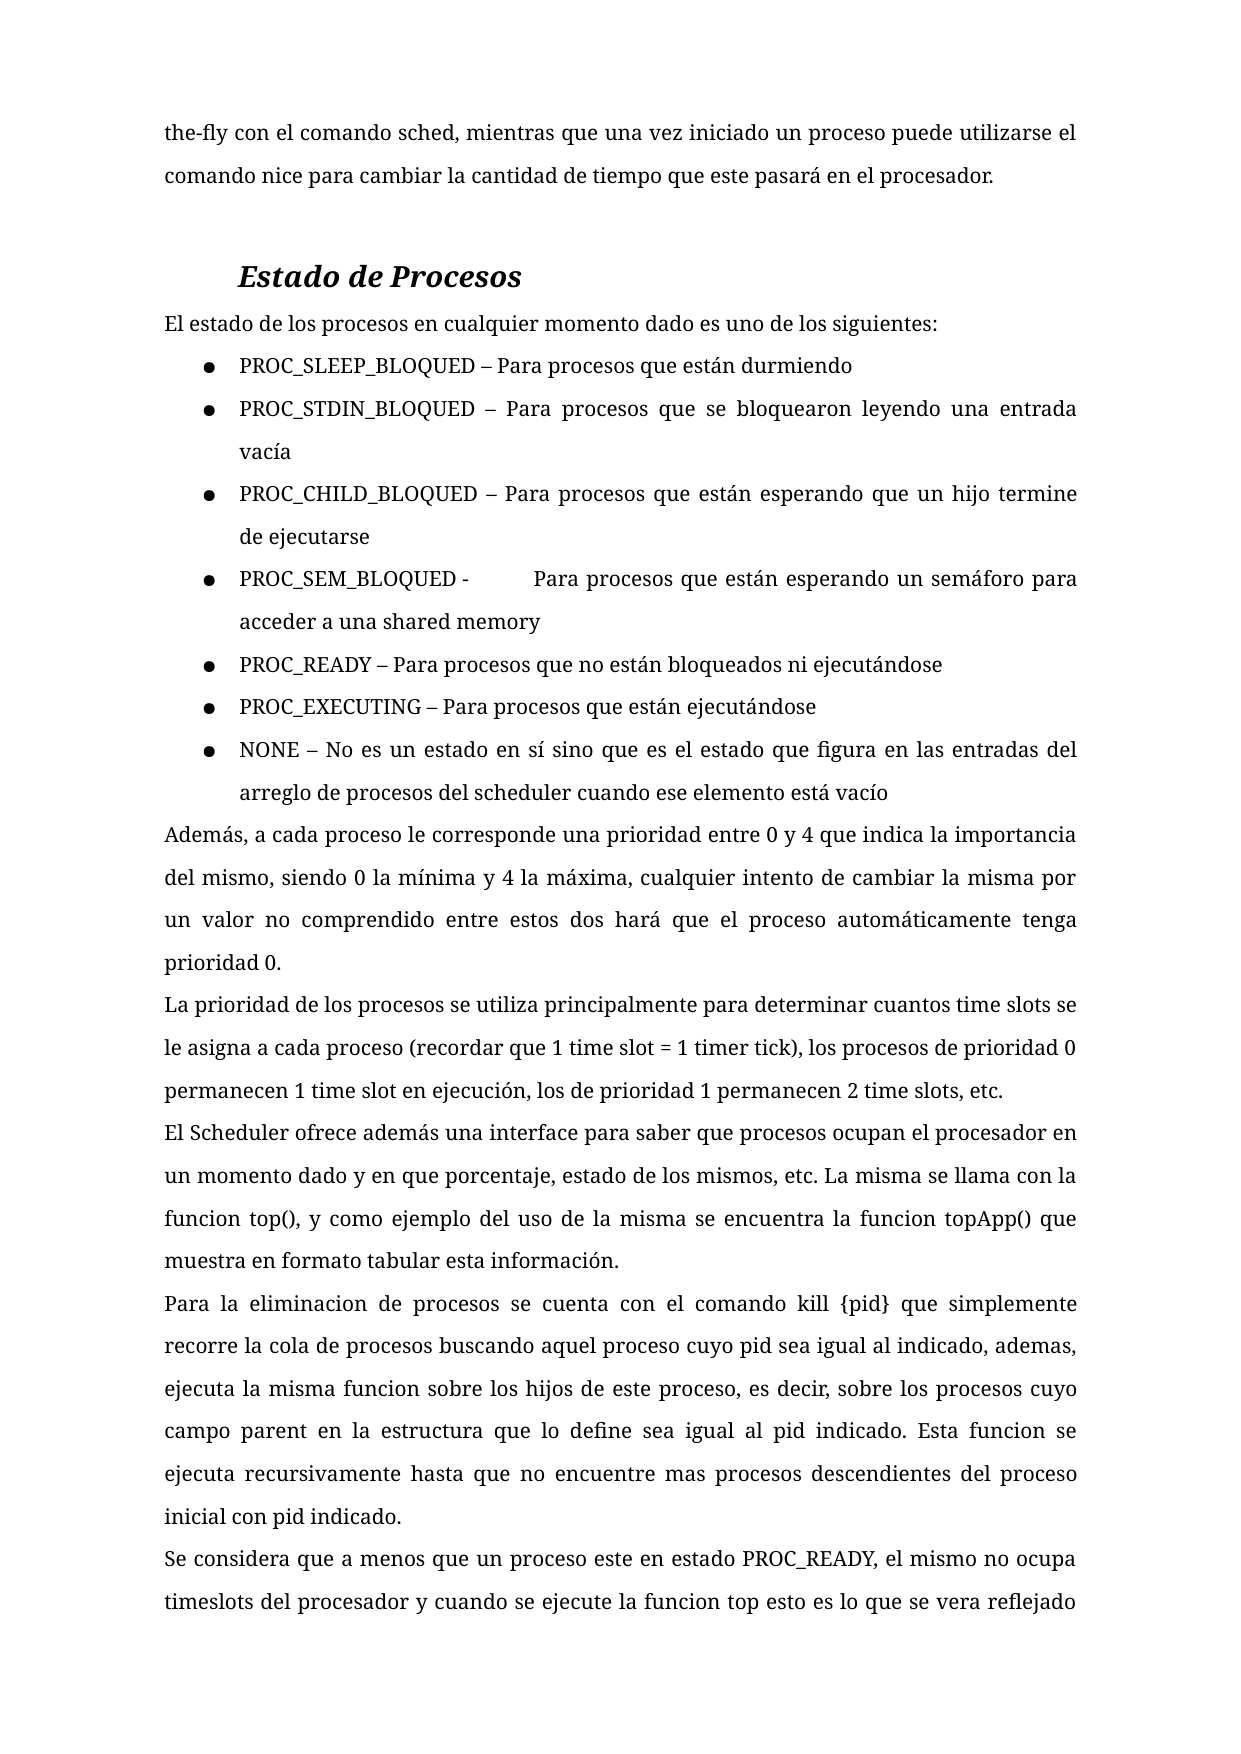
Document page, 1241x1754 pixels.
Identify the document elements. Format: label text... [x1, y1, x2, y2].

text the-fly con el comando sched, mientras que una vez iniciado un proceso puede utilizarse el comando nice para cambiar la cantidad de tiempo que este pasará en el procesador. [164, 118, 1078, 189]
text El estado de los procesos en cualquier momento dado es uno de los siguientes: [164, 309, 1078, 337]
text Para la eliminacion de procesos se cuenta con el comando kill {pid} que simplemente recorre la cola de procesos buscando aquel proceso cuyo pid sea igual al indicado, ademas, ejecuta la misma funcion sobre los hijos de este proceso, es decir, sobre los procesos cuyo campo parent en la estructura que lo define sea igual al pid indicado. Esta funcion se ejecuta recursivamente hasta que no encuentre mas procesos descendientes del proceso inicial con pid indicado. [164, 1289, 1078, 1530]
list PROC_SEM_BLOQUED - Para procesos que están esperando un semáforo para acceder a una shared memory [202, 564, 1078, 636]
text Se considera que a menos que un proceso este en estado PROC_READY, el mismo no ocupa timeslots del procesador y cuando se ejecute la funcion top esto es lo que se vera reflejado [164, 1544, 1078, 1616]
text El Scheduler ofrece además una interface para saber que procesos ocupan el procesador en un momento dado y en que porcentaje, estado de los mismos, etc. La misma se llama con la funcion top(), y como ejemplo del uso de la misma se encuentra la funcion topApp() que muestra en formato tabular esta información. [164, 1118, 1078, 1275]
list PROC_CHILD_BLOQUED – Para procesos que están esperando que un hijo termine de ejecutarse [202, 479, 1078, 550]
list PROC_READY – Para procesos que no están bloqueados ni ejecutándose [202, 650, 1078, 678]
text La prioridad de los procesos se utiliza principalmente para determinar cuantos time slots se le asigna a cada proceso (recordar que 1 time slot = 1 timer tick), los procesos de prioridad 0 permanecen 1 time slot en ejecución, los de prioridad 1 permanecen 2 time slots, etc. [164, 991, 1078, 1104]
subtitle Estado de Procesos [238, 257, 1078, 296]
text Además, a cada proceso le corresponde una prioridad entre 0 y 4 que indica la importancia del mismo, siendo 0 la mínima y 4 la máxima, cualquier intento de cambiar la misma por un valor no comprendido entre estos dos hará que el proceso automáticamente tenga prioridad 0. [164, 820, 1078, 976]
list PROC_EXECUTING – Para procesos que están ejecutándose [202, 692, 1078, 721]
list PROC_STDIN_BLOQUED – Para procesos que se bloquearon leyendo una entrada vacía [202, 394, 1078, 465]
list NONE – No es un estado en sí sino que es el estado que figura en las entradas del arreglo de procesos del scheduler cuando ese elemento está vacío [202, 735, 1078, 806]
list PROC_SLEEP_BLOQUED – Para procesos que están durmiendo [202, 352, 1078, 380]
